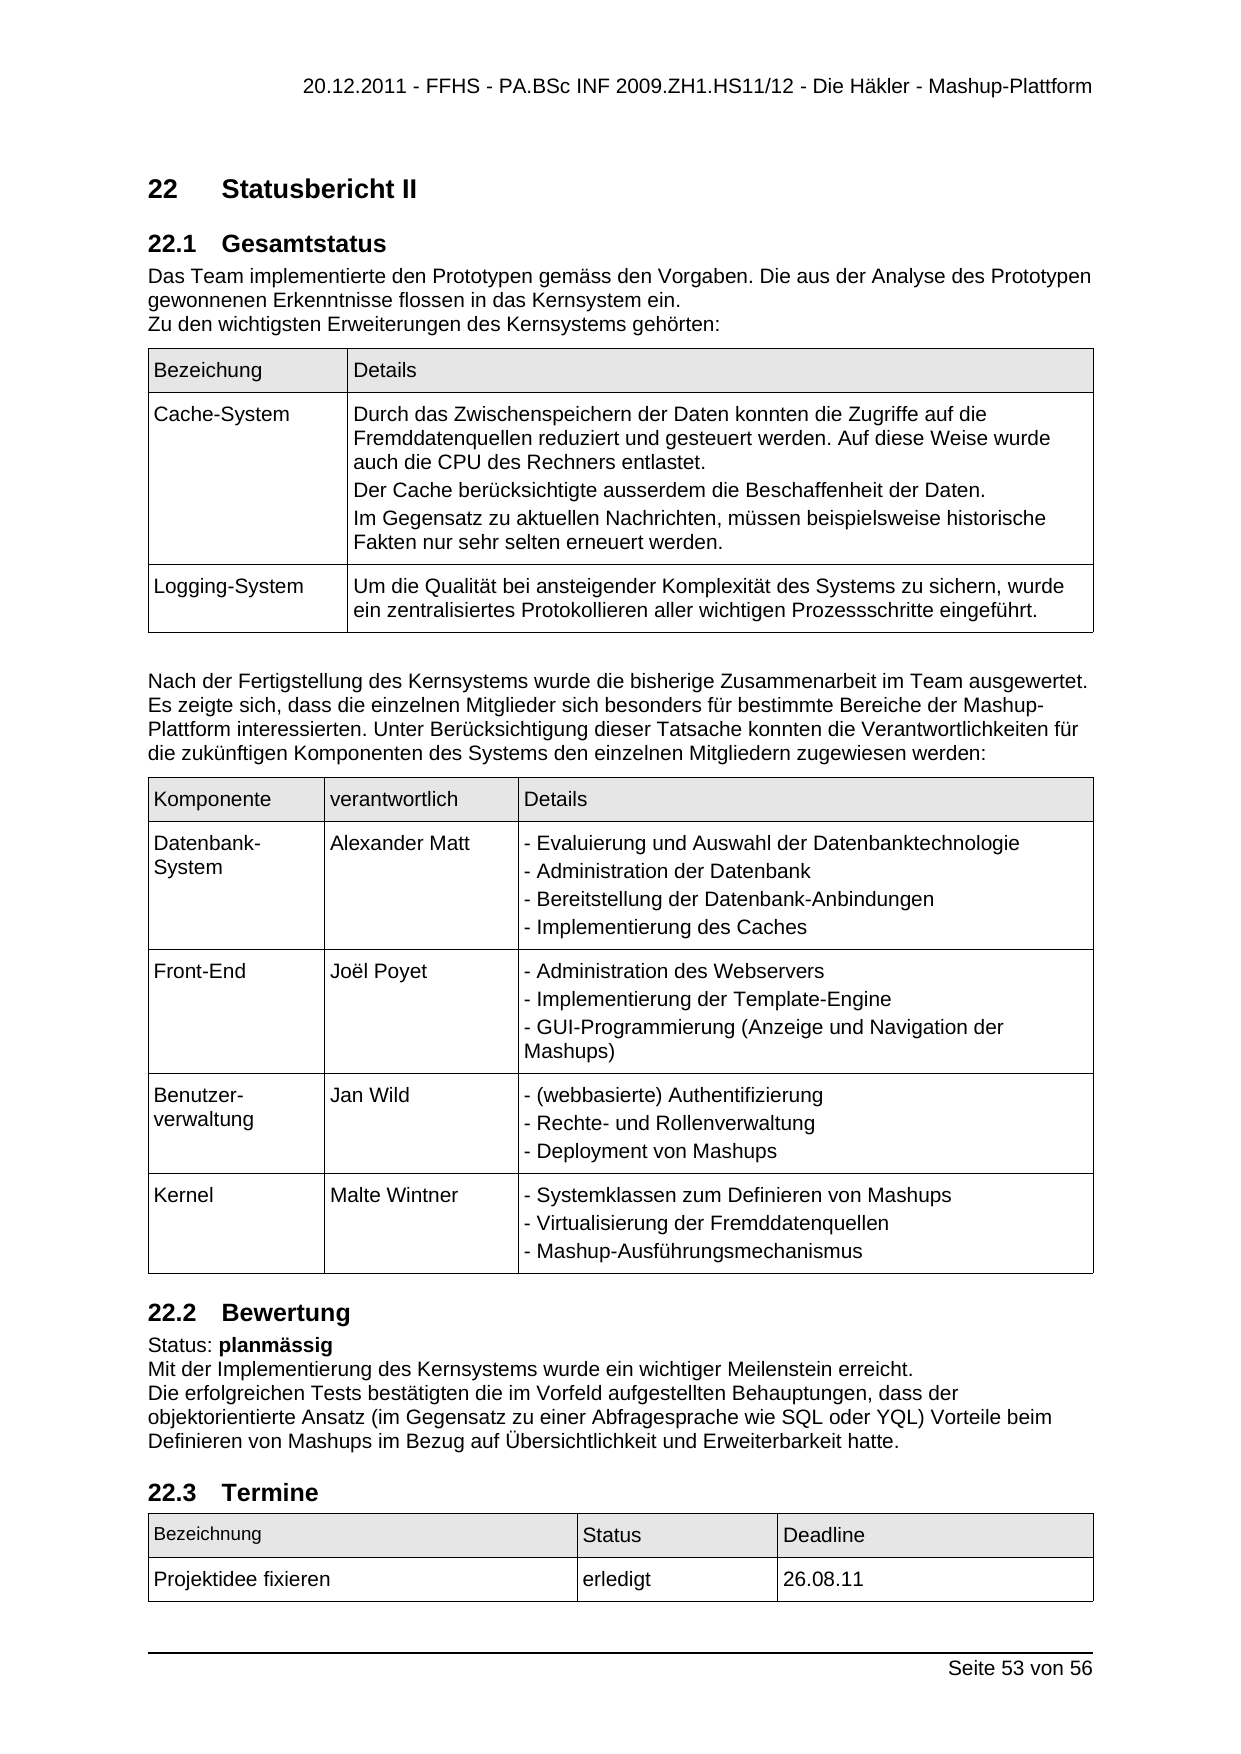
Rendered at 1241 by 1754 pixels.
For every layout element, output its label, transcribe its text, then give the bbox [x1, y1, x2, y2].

subtitle Bewertung [148, 1298, 1093, 1327]
table_header Details [519, 778, 1093, 821]
table_header Bezeichung [149, 349, 347, 392]
table_cell Datenbank-System [149, 822, 324, 949]
table_header Bezeichnung [149, 1514, 577, 1557]
subtitle Gesamtstatus [148, 229, 1093, 258]
table_cell Um die Qualität bei ansteigender Komplexität des Systems zu sichern, wurde ein zentralisiertes Protokollieren aller wichtigen Prozessschritte eingeführt. [348, 565, 1093, 632]
table_cell Benutzer-verwaltung [149, 1074, 324, 1173]
table_cell Joël Poyet [325, 950, 518, 1073]
table_cell Front-End [149, 950, 324, 1073]
table_header Details [348, 349, 1093, 392]
table_header Komponente [149, 778, 324, 821]
table_cell Malte Wintner [325, 1174, 518, 1273]
table_cell Jan Wild [325, 1074, 518, 1173]
text Status: planmässig Mit der Implementierung des Kernsystems wurde ein wichtiger Meilenstein erreicht. Die erfolgreichen Tests bestätigten die im Vorfeld aufgestellten Behauptungen, dass der objektorientierte Ansatz (im Gegensatz zu einer Abfragesprache wie SQL oder YQL) Vorteile beim Definieren von Mashups im Bezug auf Übersichtlichkeit und Erweiterbarkeit hatte. [148, 1333, 1093, 1453]
table_cell Kernel [149, 1174, 324, 1273]
table_header verantwortlich [325, 778, 518, 821]
text Das Team implementierte den Prototypen gemäss den Vorgaben. Die aus der Analyse des Prototypen gewonnenen Erkenntnisse flossen in das Kernsystem ein. Zu den wichtigsten Erweiterungen des Kernsystems gehörten: [148, 264, 1093, 336]
subtitle Termine [148, 1478, 1093, 1507]
table_cell Projektidee fixieren [149, 1558, 577, 1601]
table_header Deadline [778, 1514, 1093, 1557]
table_cell Durch das Zwischenspeichern der Daten konnten die Zugriffe auf die Fremddatenquellen reduziert und gesteuert werden. Auf diese Weise wurde auch die CPU des Rechners entlastet. Der Cache berücksichtigte ausserdem die Beschaffenheit der Daten. Im Gegensatz zu aktuellen Nachrichten, müssen beispielsweise historische Fakten nur sehr selten erneuert werden. [348, 393, 1093, 564]
table_cell Alexander Matt [325, 822, 518, 949]
table_cell - Administration des Webservers - Implementierung der Template-Engine - GUI-Programmierung (Anzeige und Navigation der Mashups) [519, 950, 1093, 1073]
subtitle Statusbericht II [148, 173, 1093, 204]
table_cell Cache-System [149, 393, 347, 564]
text Nach der Fertigstellung des Kernsystems wurde die bisherige Zusammenarbeit im Team ausgewertet. Es zeigte sich, dass die einzelnen Mitglieder sich besonders für bestimmte Bereiche der Mashup-Plattform interessierten. Unter Berücksichtigung dieser Tatsache konnten die Verantwortlichkeiten für die zukünftigen Komponenten des Systems den einzelnen Mitgliedern zugewiesen werden: [148, 668, 1093, 764]
table_header Status [578, 1514, 777, 1557]
table_cell 26.08.11 [778, 1558, 1093, 1601]
table_cell - Evaluierung und Auswahl der Datenbanktechnologie - Administration der Datenbank - Bereitstellung der Datenbank-Anbindungen - Implementierung des Caches [519, 822, 1093, 949]
table_cell - (webbasierte) Authentifizierung - Rechte- und Rollenverwaltung - Deployment von Mashups [519, 1074, 1093, 1173]
table_cell Logging-System [149, 565, 347, 632]
table_cell - Systemklassen zum Definieren von Mashups - Virtualisierung der Fremddatenquellen - Mashup-Ausführungsmechanismus [519, 1174, 1093, 1273]
table_cell erledigt [578, 1558, 777, 1601]
